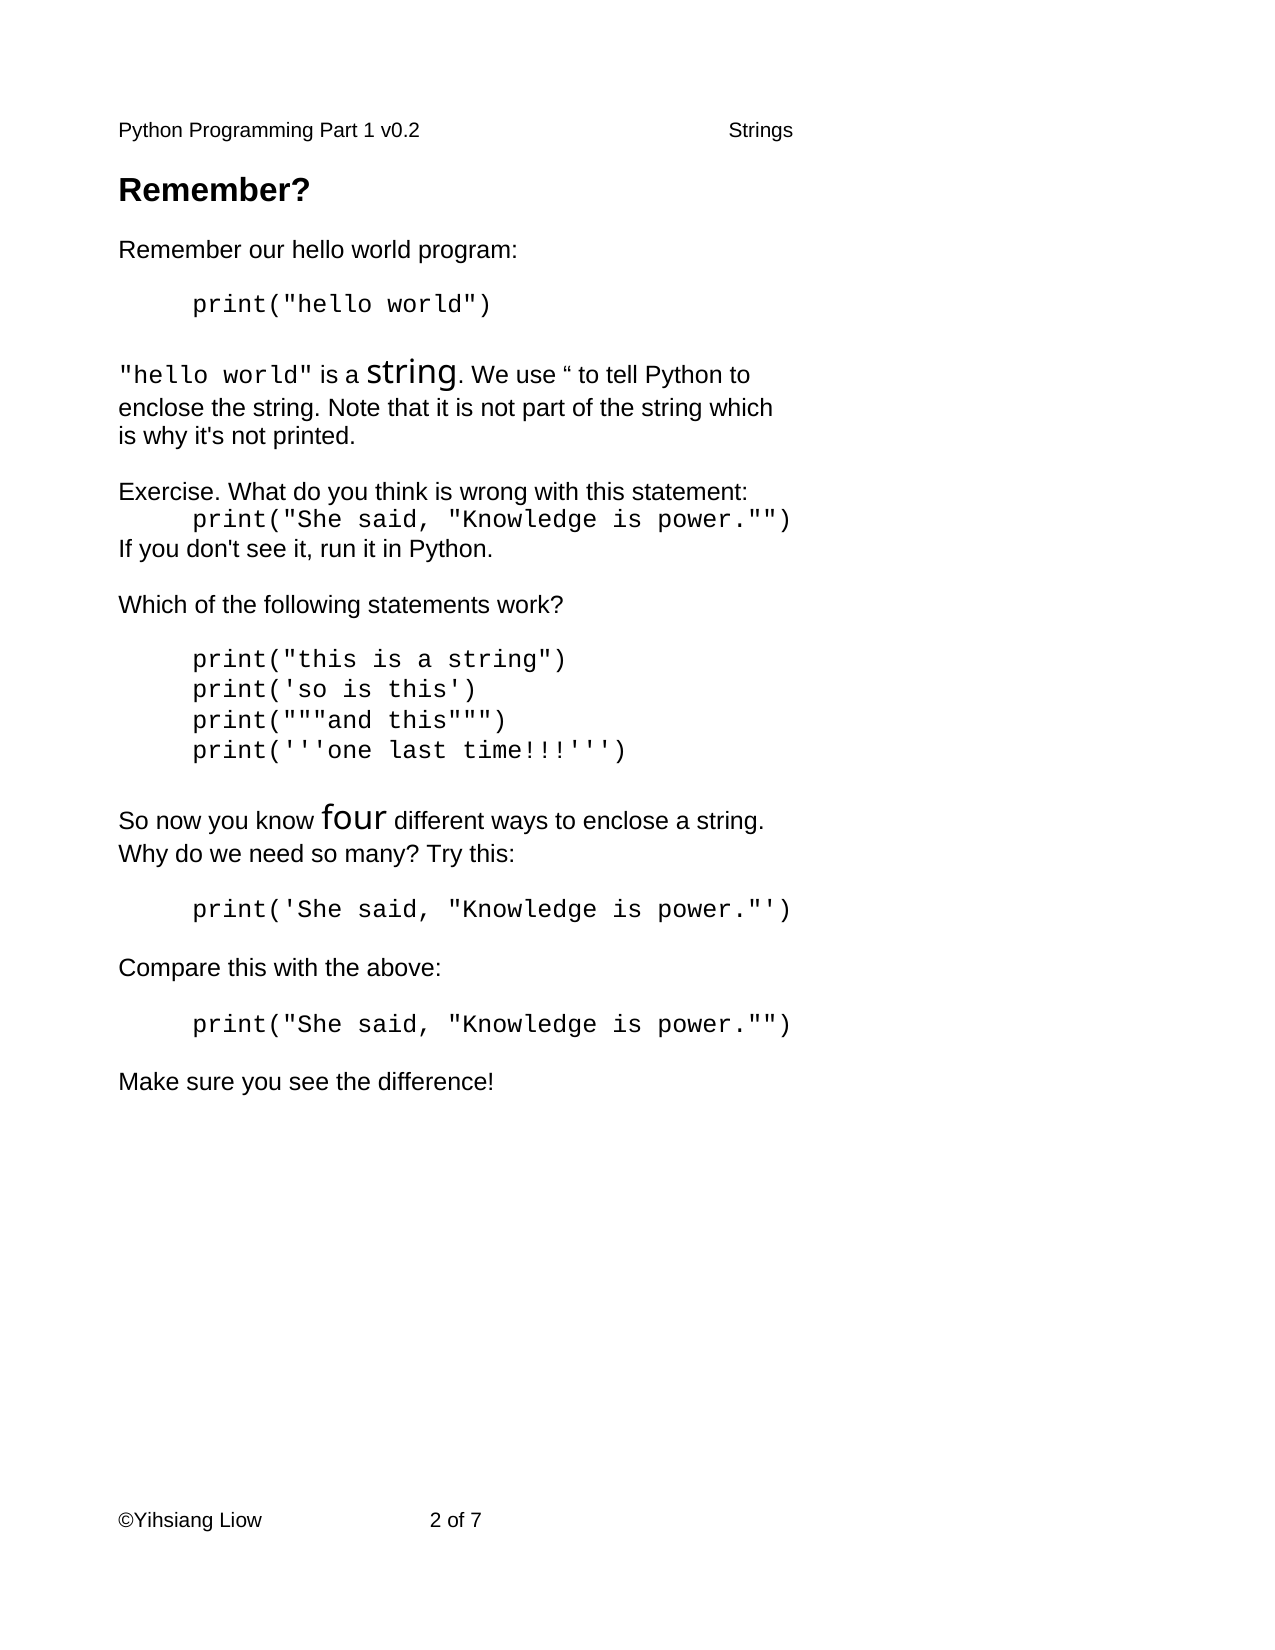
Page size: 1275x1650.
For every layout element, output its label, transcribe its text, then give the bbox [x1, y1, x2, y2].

text If you don't see it, run it in Python. [118, 535, 793, 563]
text "hello world" is a string. We use “ to tell Python to enclose the string. Note that it is not part of the string which is why it's not printed. [118, 348, 793, 449]
text Which of the following statements work? [118, 591, 793, 619]
text print("""and this""") [118, 705, 793, 736]
text print("hello world") [118, 292, 793, 320]
text print("She said, "Knowledge is power."") [118, 505, 793, 535]
text So now you know four different ways to enclose a string. Why do we need so many? Try this: [118, 794, 793, 867]
text print('''one last time!!!''') [118, 736, 793, 766]
text print('so is this') [118, 675, 793, 705]
text Remember? [118, 171, 793, 208]
text print("this is a string") [118, 647, 793, 675]
text Make sure you see the difference! [118, 1067, 793, 1095]
text Compare this with the above: [118, 954, 793, 982]
text print("She said, "Knowledge is power."") [118, 1009, 793, 1039]
text Remember our hello world program: [118, 236, 793, 264]
text Exercise. What do you think is wrong with this statement: [118, 477, 793, 505]
text print('She said, "Knowledge is power."') [118, 895, 793, 925]
